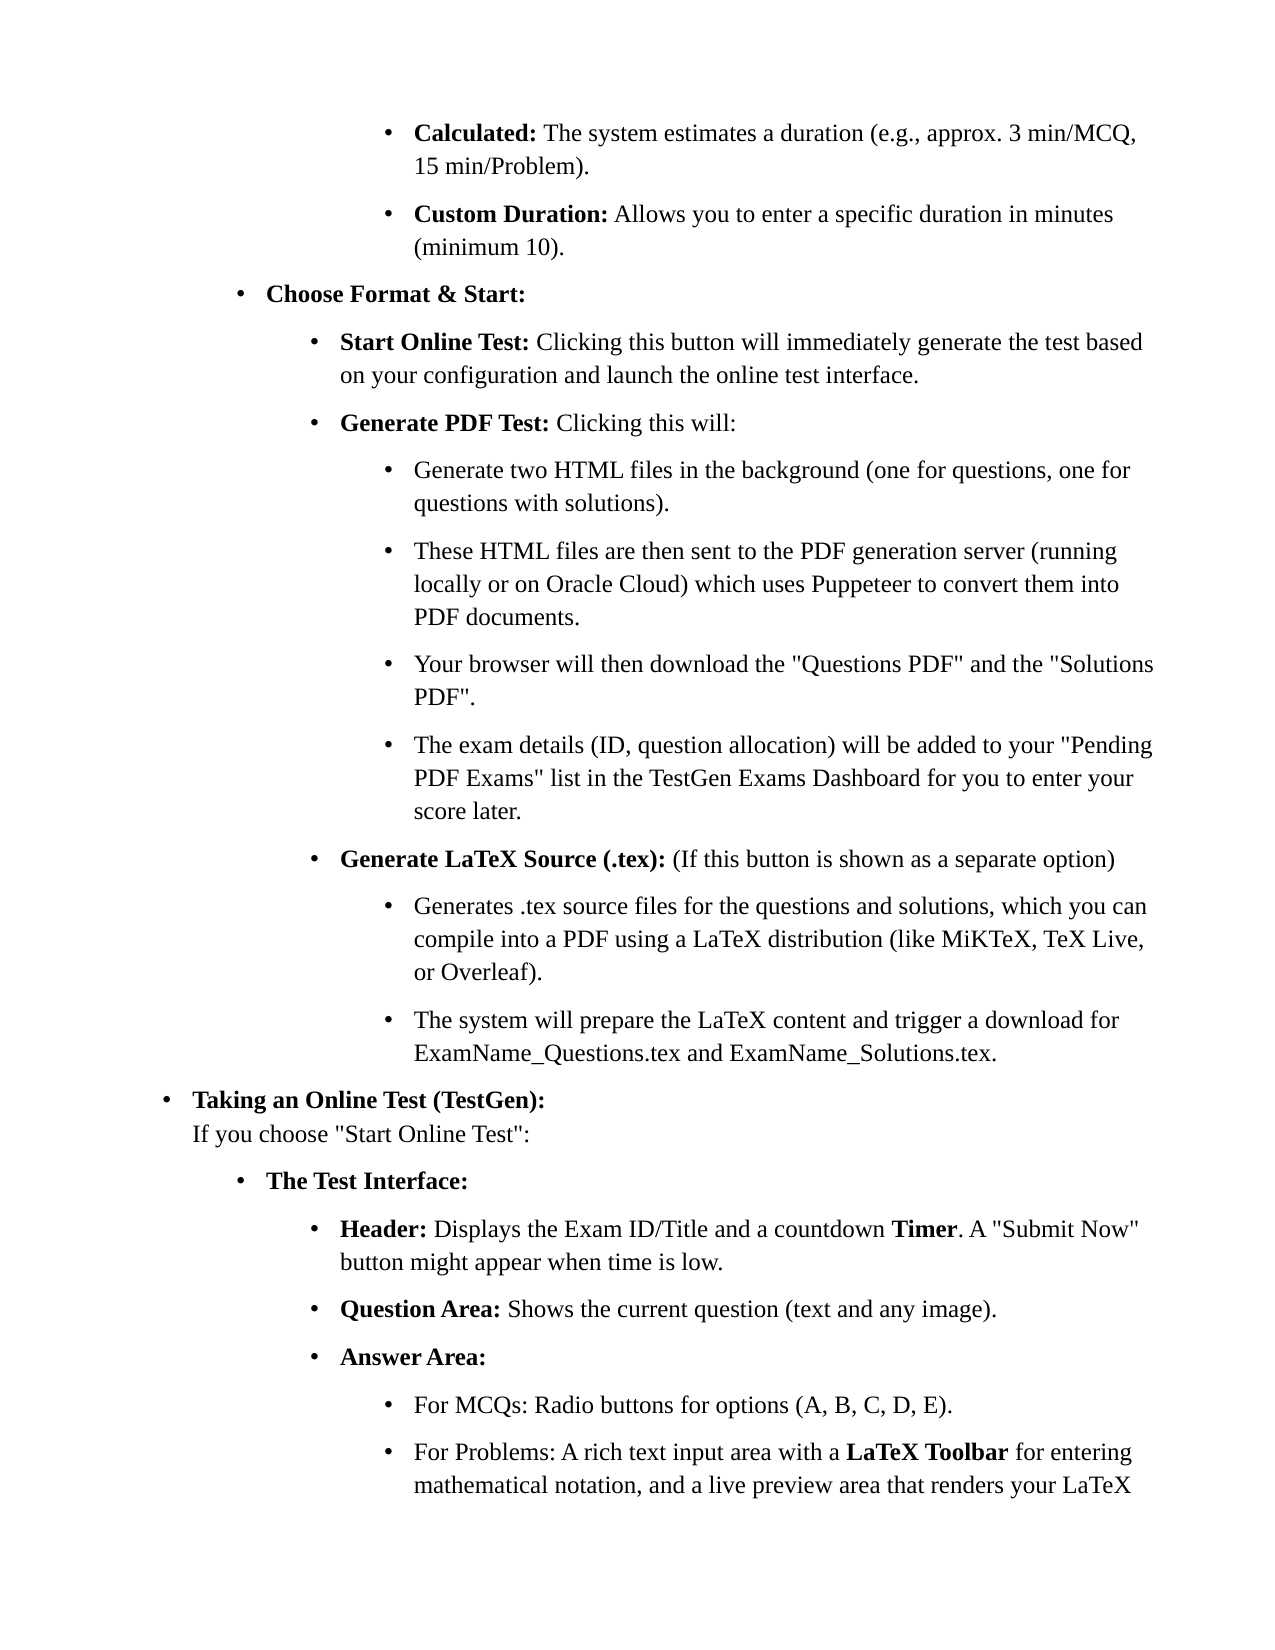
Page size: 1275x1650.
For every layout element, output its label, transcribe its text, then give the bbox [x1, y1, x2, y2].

list Choose Format & Start: [236, 279, 1157, 308]
list Generate LaTeX Source (.tex): (If this button is shown as a separate option) [310, 844, 1157, 872]
list Question Area: Shows the current question (text and any image). [310, 1294, 1157, 1323]
list For MCQs: Radio buttons for options (A, B, C, D, E). [384, 1390, 1157, 1418]
list The exam details (ID, question allocation) will be added to your "Pending PDF Exams" list in the TestGen Exams Dashboard for you to enter your score later. [384, 730, 1157, 825]
list These HTML files are then sent to the PDF generation server (running locally or on Oracle Cloud) which uses Puppeteer to convert them into PDF documents. [384, 536, 1157, 631]
list For Problems: A rich text input area with a LaTeX Toolbar for entering mathematical notation, and a live preview area that renders your LaTeX [384, 1437, 1157, 1499]
list Generates .tex source files for the questions and solutions, which you can compile into a PDF using a LaTeX distribution (like MiKTeX, TeX Live, or Overleaf). [384, 891, 1157, 986]
list Answer Area: [310, 1342, 1157, 1371]
list Taking an Online Test (TestGen): If you choose "Start Online Test": [162, 1086, 1157, 1147]
list Your browser will then download the "Questions PDF" and the "Solutions PDF". [384, 649, 1157, 711]
list Generate two HTML files in the background (one for questions, one for questions with solutions). [384, 455, 1157, 517]
list Custom Duration: Allows you to enter a specific duration in minutes (minimum 10). [384, 199, 1157, 261]
list The system will prepare the LaTeX content and trigger a download for ExamName_Questions.tex and ExamName_Solutions.tex. [384, 1005, 1157, 1067]
list Start Online Test: Clicking this button will immediately generate the test based on your configuration and launch the online test interface. [310, 327, 1157, 389]
list Generate PDF Test: Clicking this will: [310, 408, 1157, 436]
list Calculated: The system estimates a duration (e.g., approx. 3 min/MCQ, 15 min/Problem). [384, 118, 1157, 180]
list The Test Interface: [236, 1166, 1157, 1195]
list Header: Displays the Exam ID/Title and a countdown Timer. A "Submit Now" button might appear when time is low. [310, 1214, 1157, 1276]
